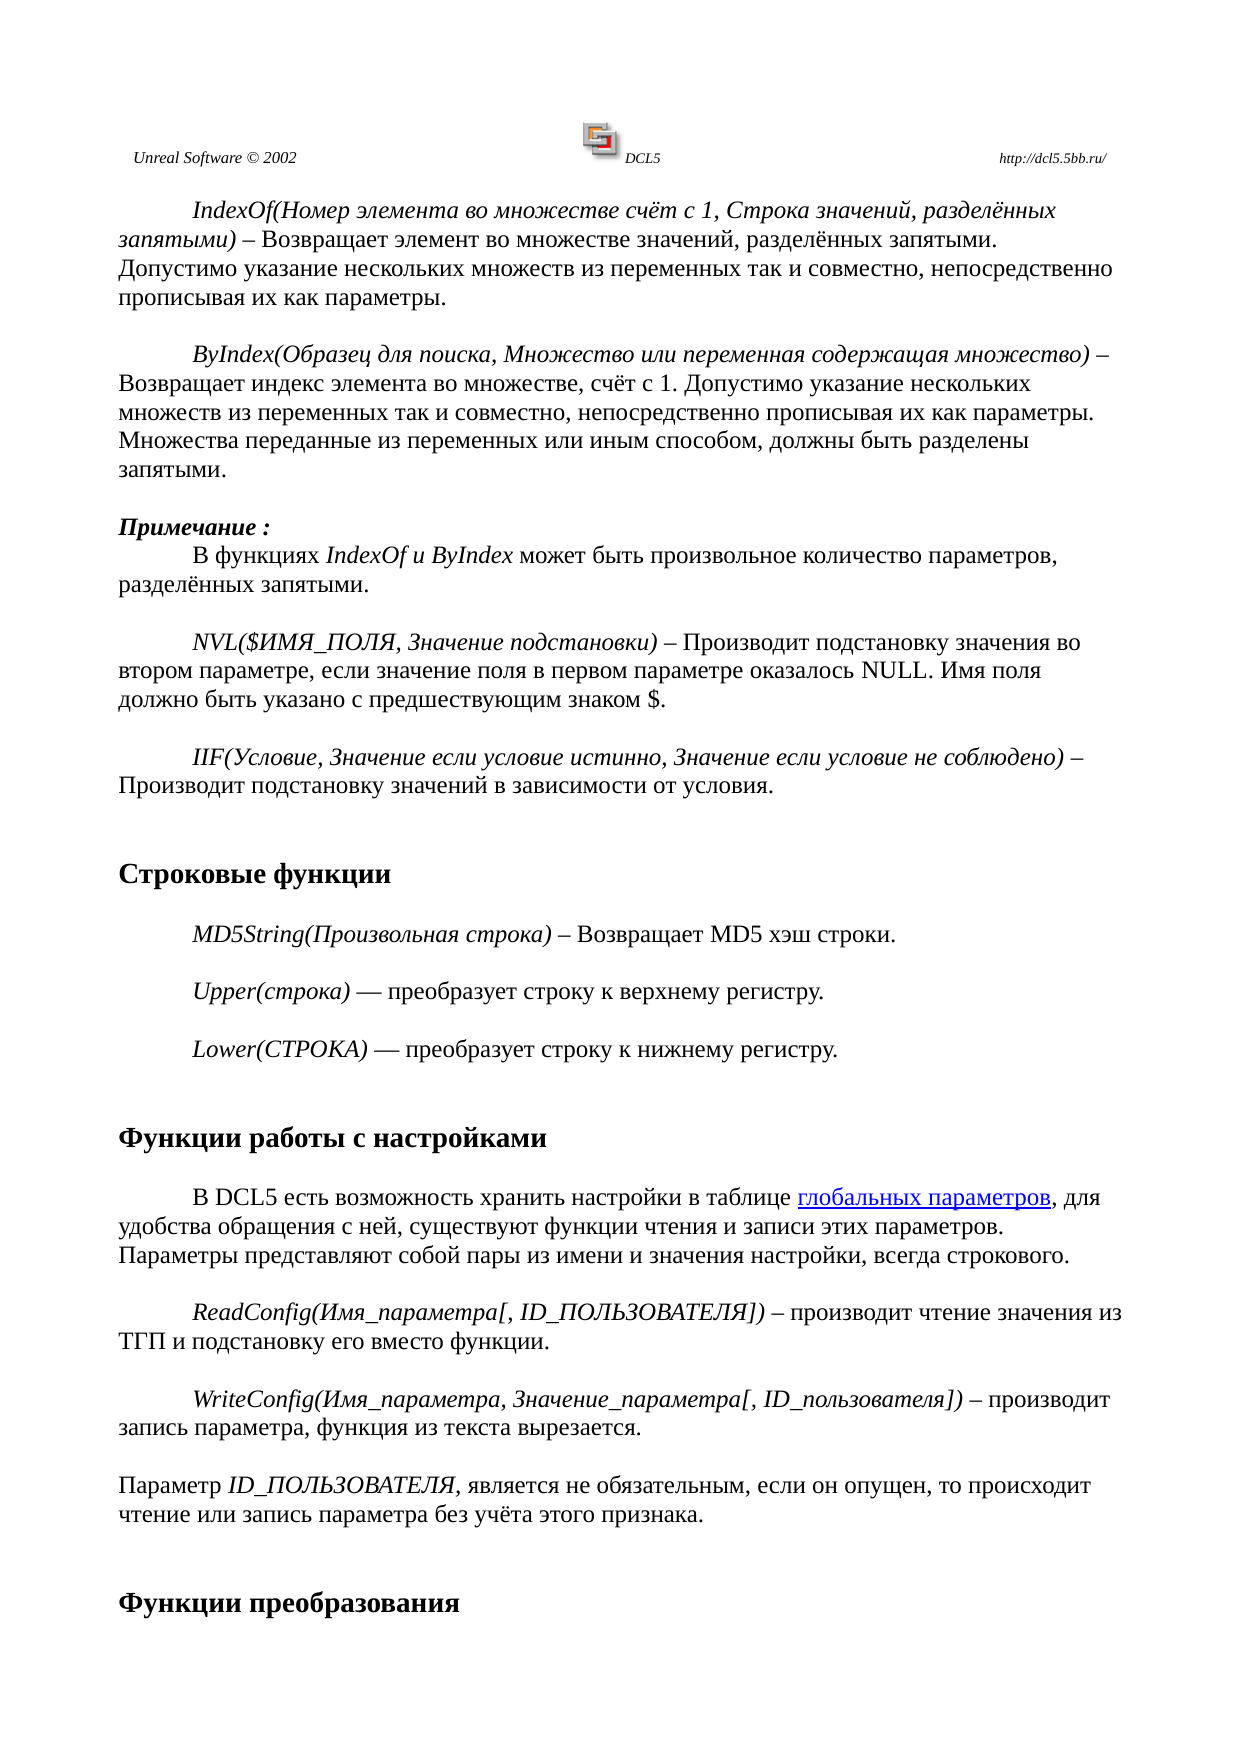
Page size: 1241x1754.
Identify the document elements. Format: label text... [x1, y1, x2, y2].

text ReadConfig(Имя_параметра[, ID_ПОЛЬЗОВАТЕЛЯ]) – производит чтение значения из ТГП и подстановку его вместо функции. [118, 1297, 1122, 1355]
text Параметр ID_ПОЛЬЗОВАТЕЛЯ, является не обязательным, если он опущен, то происходит чтение или запись параметра без учёта этого признака. [118, 1470, 1122, 1527]
text NVL($ИМЯ_ПОЛЯ, Значение подстановки) – Производит подстановку значения во втором параметре, если значение поля в первом параметре оказалось NULL. Имя поля должно быть указано с предшествующим знаком $. [118, 627, 1122, 713]
text IIF(Условие, Значение если условие истинно, Значение если условие не соблюдено) – Производит подстановку значений в зависимости от условия. [118, 742, 1122, 799]
text ByIndex(Образец для поиска, Множество или переменная содержащая множество) – Возвращает индекс элемента во множестве, счёт с 1. Допустимо указание нескольких множеств из переменных так и совместно, непосредственно прописывая их как параметры. Множества переданные из переменных или иным способом, должны быть разделены запятыми. [118, 339, 1122, 483]
text Upper(строка) — преобразует строку к верхнему регистру. [118, 976, 1122, 1005]
text В функциях IndexOf и ByIndex может быть произвольное количество параметров, разделённых запятыми. [118, 540, 1122, 598]
text WriteConfig(Имя_параметра, Значение_параметра[, ID_пользователя]) – производит запись параметра, функция из текста вырезается. [118, 1384, 1122, 1441]
text Строковые функции [118, 857, 1122, 890]
text Функции работы с настройками [118, 1120, 1122, 1154]
text MD5String(Произвольная строка) – Возвращает MD5 хэш строки. [118, 919, 1122, 948]
picture [579, 118, 625, 164]
text IndexOf(Номер элемента во множестве счёт с 1, Строка значений, разделённых запятыми) – Возвращает элемент во множестве значений, разделённых запятыми. Допустимо указание нескольких множеств из переменных так и совместно, непосредственно прописывая их как параметры. [118, 195, 1122, 310]
text В DCL5 есть возможность хранить настройки в таблице глобальных параметров, для удобства обращения с ней, существуют функции чтения и записи этих параметров. Параметры представляют собой пары из имени и значения настройки, всегда строкового. [118, 1182, 1122, 1269]
text Lower(СТРОКА) — преобразует строку к нижнему регистру. [118, 1034, 1122, 1063]
text Функции преобразования [118, 1585, 1122, 1618]
text Примечание : [118, 512, 1122, 540]
